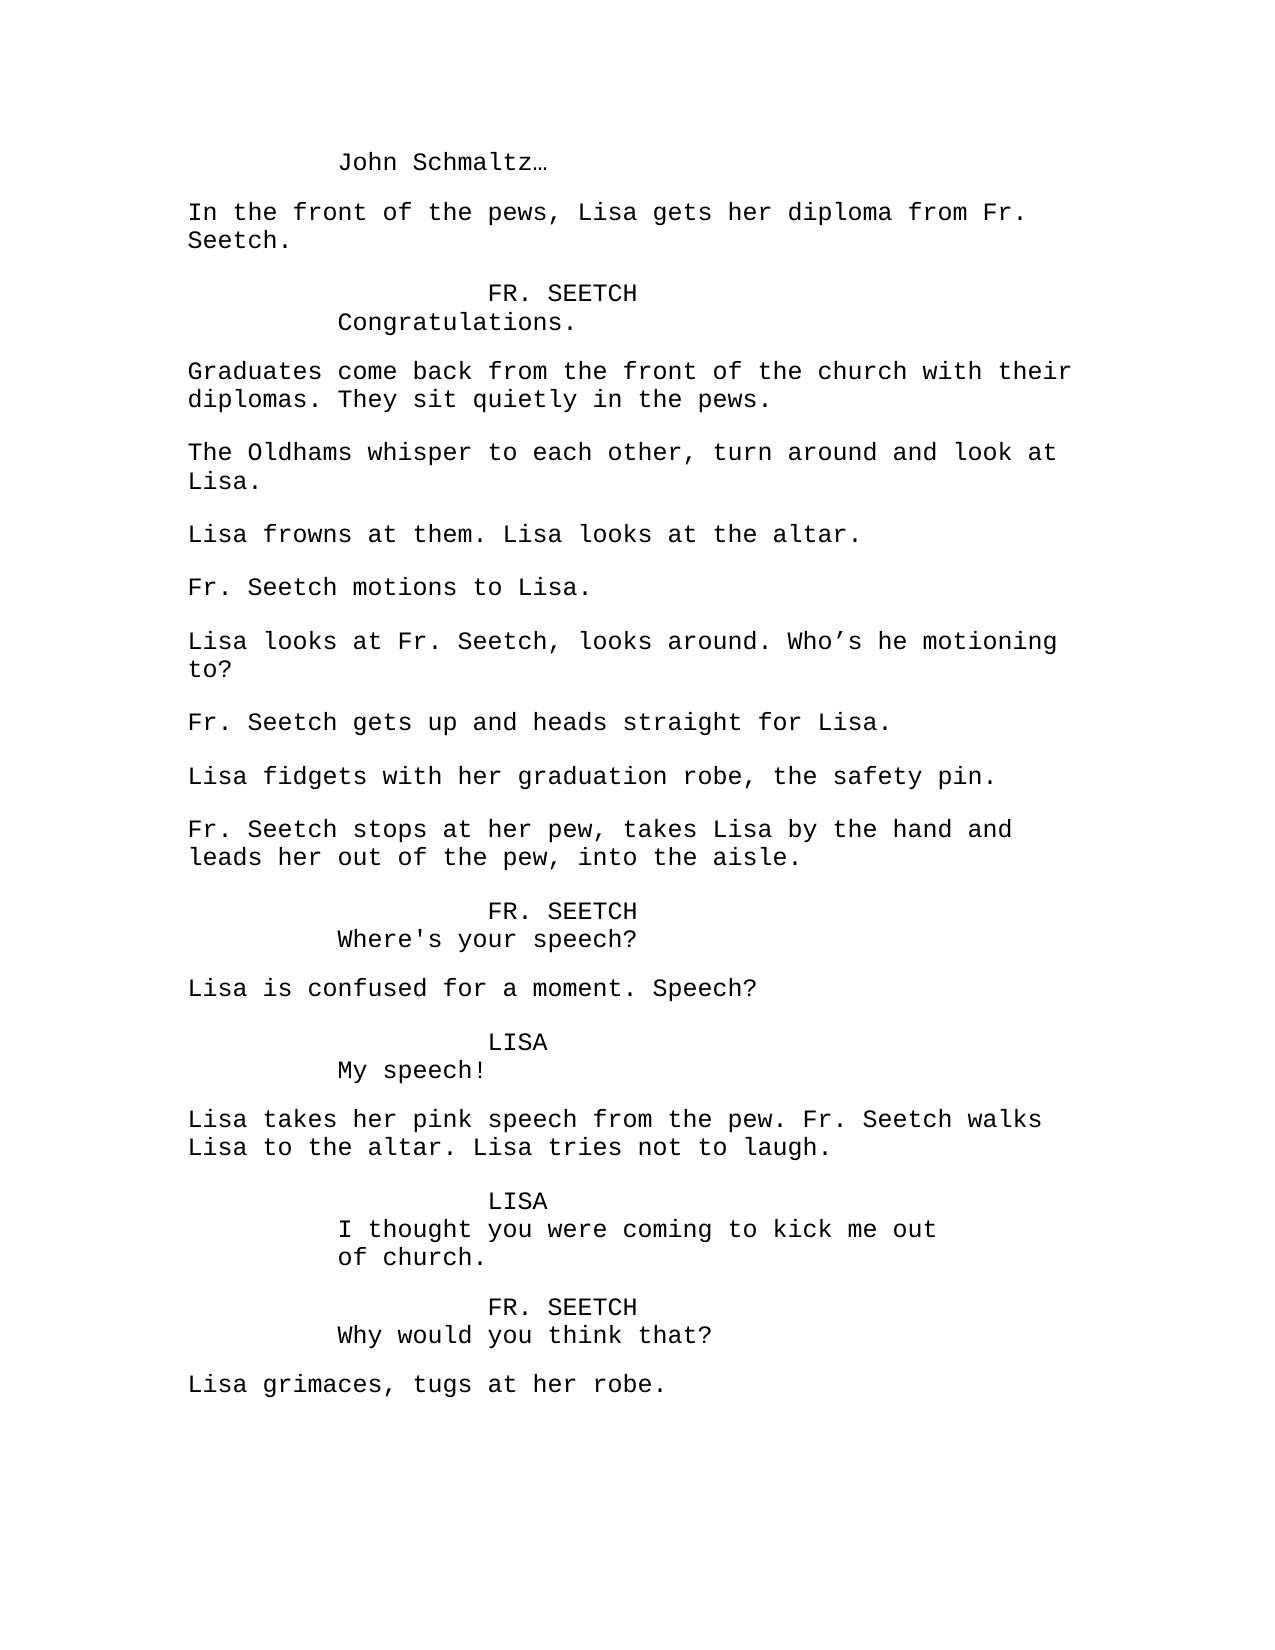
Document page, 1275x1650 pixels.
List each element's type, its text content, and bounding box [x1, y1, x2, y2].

text Lisa fidgets with her graduation robe, the safety pin. [187, 763, 1087, 792]
text I thought you were coming to kick me out of church. [337, 1217, 937, 1273]
text Lisa grimaces, tugs at her robe. [187, 1372, 1087, 1400]
text FR. SEETCH [187, 1294, 1087, 1322]
text My speech! [337, 1057, 937, 1086]
text Why would you think that? [337, 1322, 937, 1351]
text LISA [187, 1029, 1087, 1057]
text The Oldhams whisper to each other, turn around and look at Lisa. [187, 440, 1087, 497]
text Fr. Seetch stops at her pew, takes Lisa by the hand and leads her out of the pew, into the aisle. [187, 817, 1087, 873]
text Lisa takes her pink speech from the pew. Fr. Seetch walks Lisa to the altar. Lisa tries not to laugh. [187, 1107, 1087, 1163]
text FR. SEETCH [187, 281, 1087, 309]
text In the front of the pews, Lisa gets her diploma from Fr. Seetch. [187, 199, 1087, 256]
text Where's your speech? [337, 927, 937, 955]
text Fr. Seetch motions to Lisa. [187, 575, 1087, 603]
text LISA [187, 1188, 1087, 1217]
text Fr. Seetch gets up and heads straight for Lisa. [187, 710, 1087, 738]
text FR. SEETCH [187, 898, 1087, 927]
text Congratulations. [337, 309, 937, 337]
text Lisa looks at Fr. Seetch, looks around. Who’s he motioning to? [187, 628, 1087, 685]
text Lisa is confused for a moment. Speech? [187, 976, 1087, 1004]
text John Schmaltz… [337, 150, 937, 178]
text Lisa frowns at them. Lisa looks at the altar. [187, 522, 1087, 550]
text Graduates come back from the front of the church with their diplomas. They sit quietly in the pews. [187, 358, 1087, 415]
